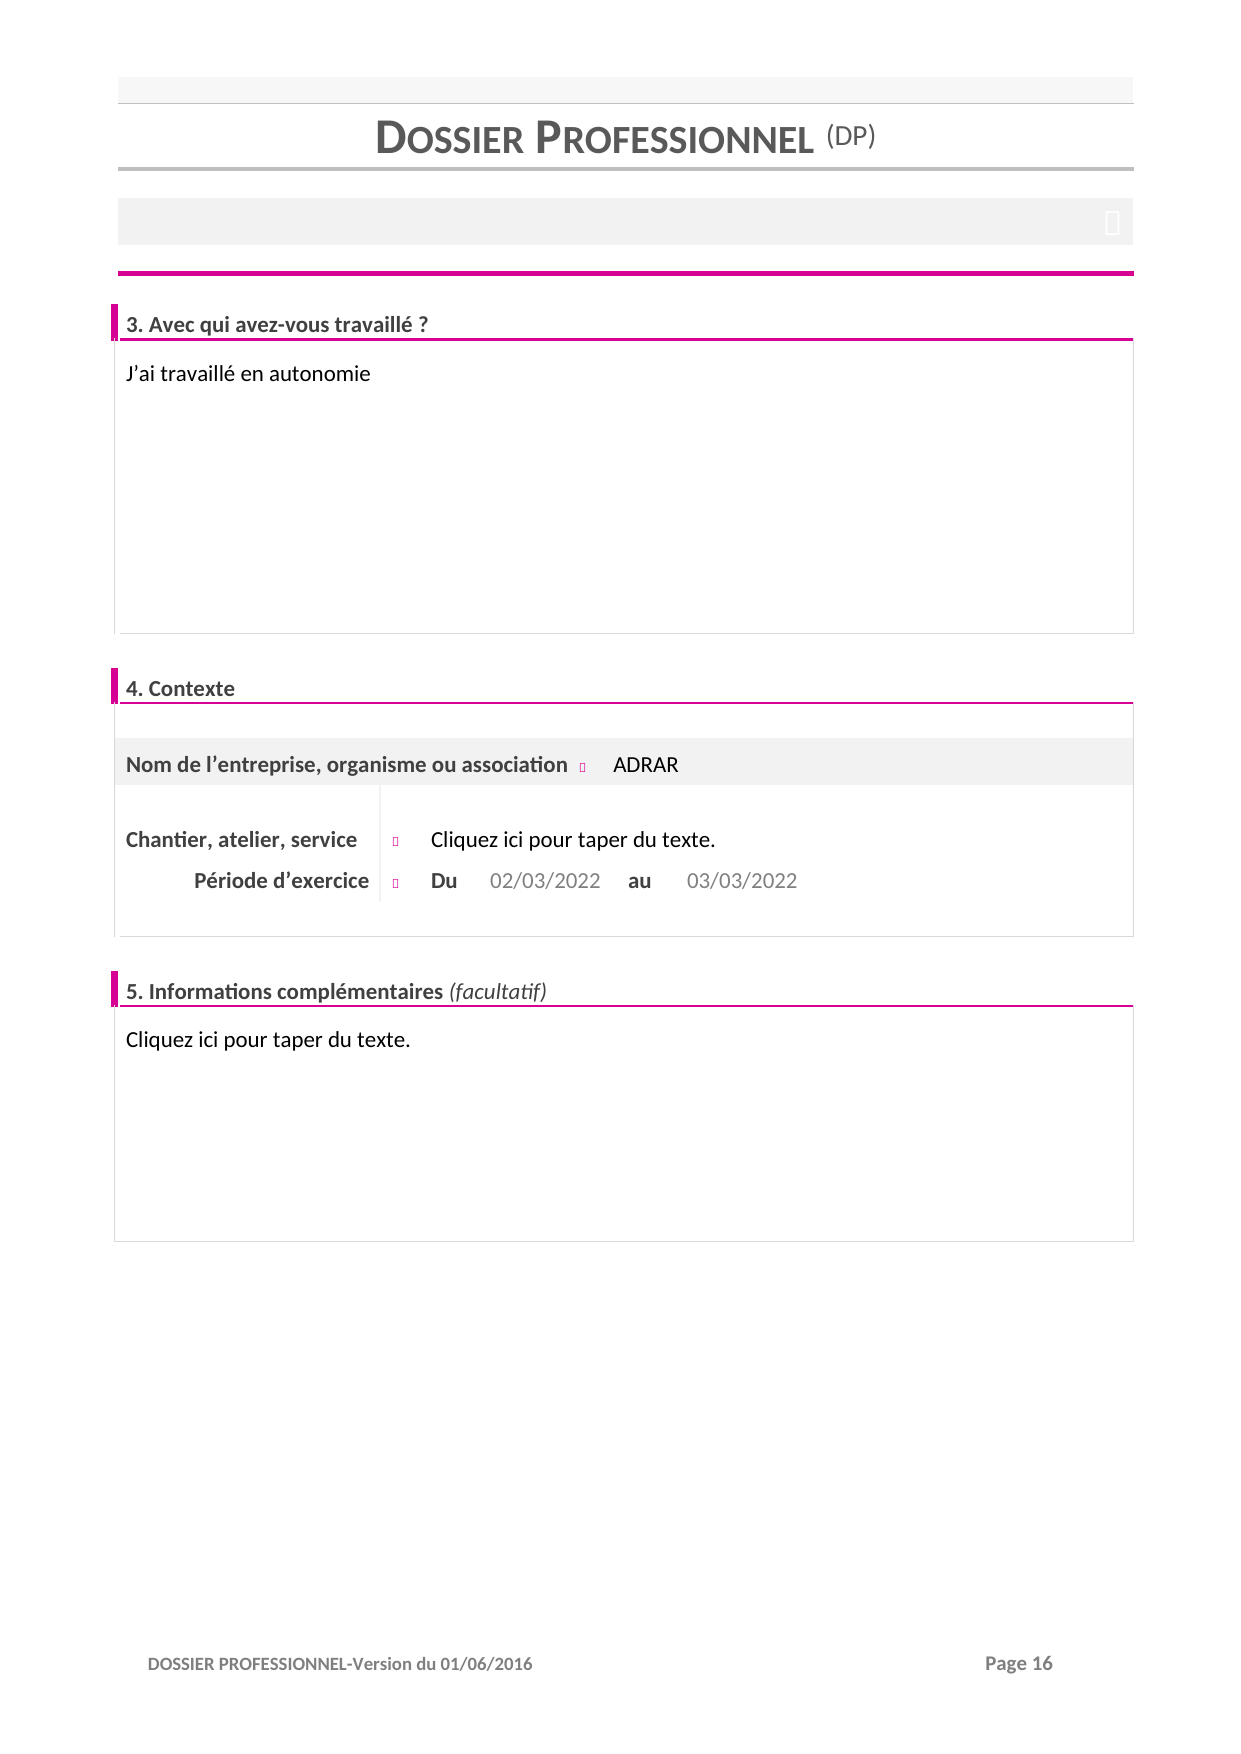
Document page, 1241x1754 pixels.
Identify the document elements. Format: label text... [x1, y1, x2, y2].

table_cell Cliquez ici pour taper du texte. [115, 1005, 1133, 1241]
table_cell [602, 704, 1133, 738]
table_cell Période d’exercice [115, 861, 379, 902]
table_cell 5. Informations complémentaires (facultatif) [118, 971, 1133, 1005]
table_cell Nom de l’entreprise, organisme ou association  [115, 738, 602, 785]
table_header 3. Avec qui avez-vous travaillé ? [118, 304, 1133, 338]
table_cell Cliquez ici pour taper du texte. [420, 819, 1133, 861]
table_cell [115, 633, 1133, 668]
table_cell [115, 902, 1133, 936]
table_cell [115, 936, 1133, 971]
table_cell [115, 702, 602, 738]
table_cell  [381, 861, 419, 902]
table_cell  [381, 819, 419, 861]
table_cell 4. Contexte [118, 668, 1133, 702]
table_cell J’ai travaillé en autonomie [115, 338, 1133, 633]
table_cell au [617, 861, 676, 902]
table_cell 02/03/2022 [479, 861, 617, 902]
table_cell 03/03/2022 [676, 861, 1133, 902]
table_cell [115, 785, 379, 819]
table_cell Chantier, atelier, service [115, 819, 379, 861]
table_cell [381, 785, 1133, 819]
table_cell ADRAR [602, 738, 1133, 785]
table_cell Du [420, 861, 479, 902]
